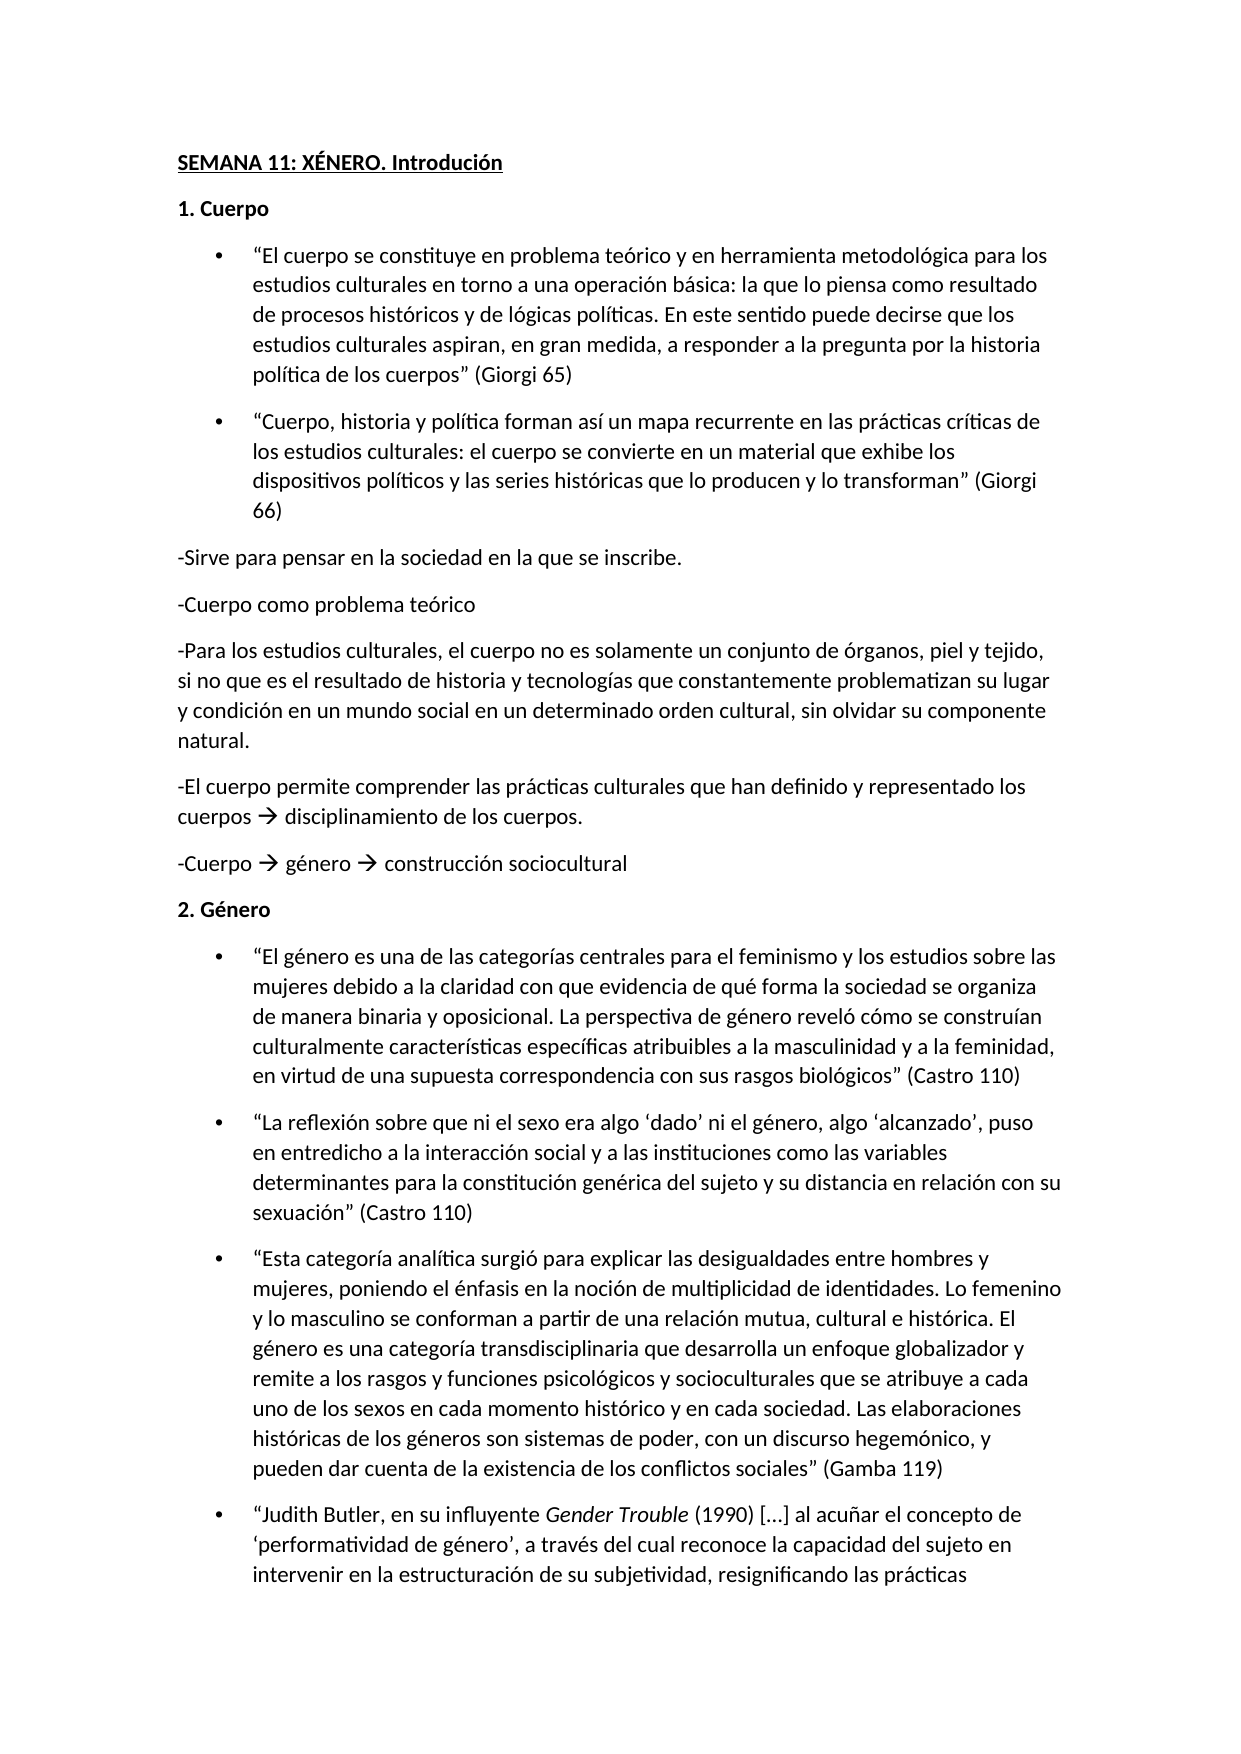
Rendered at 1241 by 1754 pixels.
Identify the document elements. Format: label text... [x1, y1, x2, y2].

list “Esta categoría analítica surgió para explicar las desigualdades entre hombres y mujeres, poniendo el énfasis en la noción de multiplicidad de identidades. Lo femenino y lo masculino se conforman a partir de una relación mutua, cultural e histórica. El género es una categoría transdisciplinaria que desarrolla un enfoque globalizador y remite a los rasgos y funciones psicológicos y socioculturales que se atribuye a cada uno de los sexos en cada momento histórico y en cada sociedad. Las elaboraciones históricas de los géneros son sistemas de poder, con un discurso hegemónico, y pueden dar cuenta de la existencia de los conflictos sociales” (Gamba 119) [215, 1244, 1063, 1482]
text -Para los estudios culturales, el cuerpo no es solamente un conjunto de órganos, piel y tejido, si no que es el resultado de historia y tecnologías que constantemente problematizan su lugar y condición en un mundo social en un determinado orden cultural, sin olvidar su componente natural. [177, 636, 1063, 754]
text -Cuerpo  género  construcción sociocultural [177, 849, 1063, 877]
text 1. Cuerpo [177, 194, 1063, 222]
text -El cuerpo permite comprender las prácticas culturales que han definido y representado los cuerpos  disciplinamiento de los cuerpos. [177, 772, 1063, 830]
text 2. Género [177, 896, 1063, 923]
list “La reflexión sobre que ni el sexo era algo ‘dado’ ni el género, algo ‘alcanzado’, puso en entredicho a la interacción social y a las instituciones como las variables determinantes para la constitución genérica del sujeto y su distancia en relación con su sexuación” (Castro 110) [215, 1108, 1063, 1226]
list “El cuerpo se constituye en problema teórico y en herramienta metodológica para los estudios culturales en torno a una operación básica: la que lo piensa como resultado de procesos históricos y de lógicas políticas. En este sentido puede decirse que los estudios culturales aspiran, en gran medida, a responder a la pregunta por la historia política de los cuerpos” (Giorgi 65) [215, 241, 1063, 388]
text SEMANA 11: XÉNERO. Introdución [177, 148, 1063, 176]
text -Sirve para pensar en la sociedad en la que se inscribe. [177, 543, 1063, 571]
text -Cuerpo como problema teórico [177, 590, 1063, 618]
list “Cuerpo, historia y política forman así un mapa recurrente en las prácticas críticas de los estudios culturales: el cuerpo se convierte en un material que exhibe los dispositivos políticos y las series históricas que lo producen y lo transforman” (Giorgi 66) [215, 407, 1063, 524]
list “El género es una de las categorías centrales para el feminismo y los estudios sobre las mujeres debido a la claridad con que evidencia de qué forma la sociedad se organiza de manera binaria y oposicional. La perspectiva de género reveló cómo se construían culturalmente características específicas atribuibles a la masculinidad y a la feminidad, en virtud de una supuesta correspondencia con sus rasgos biológicos” (Castro 110) [215, 942, 1063, 1090]
list “Judith Butler, en su influyente Gender Trouble (1990) […] al acuñar el concepto de ‘performatividad de género’, a través del cual reconoce la capacidad del sujeto en intervenir en la estructuración de su subjetividad, resignificando las prácticas [215, 1500, 1063, 1588]
